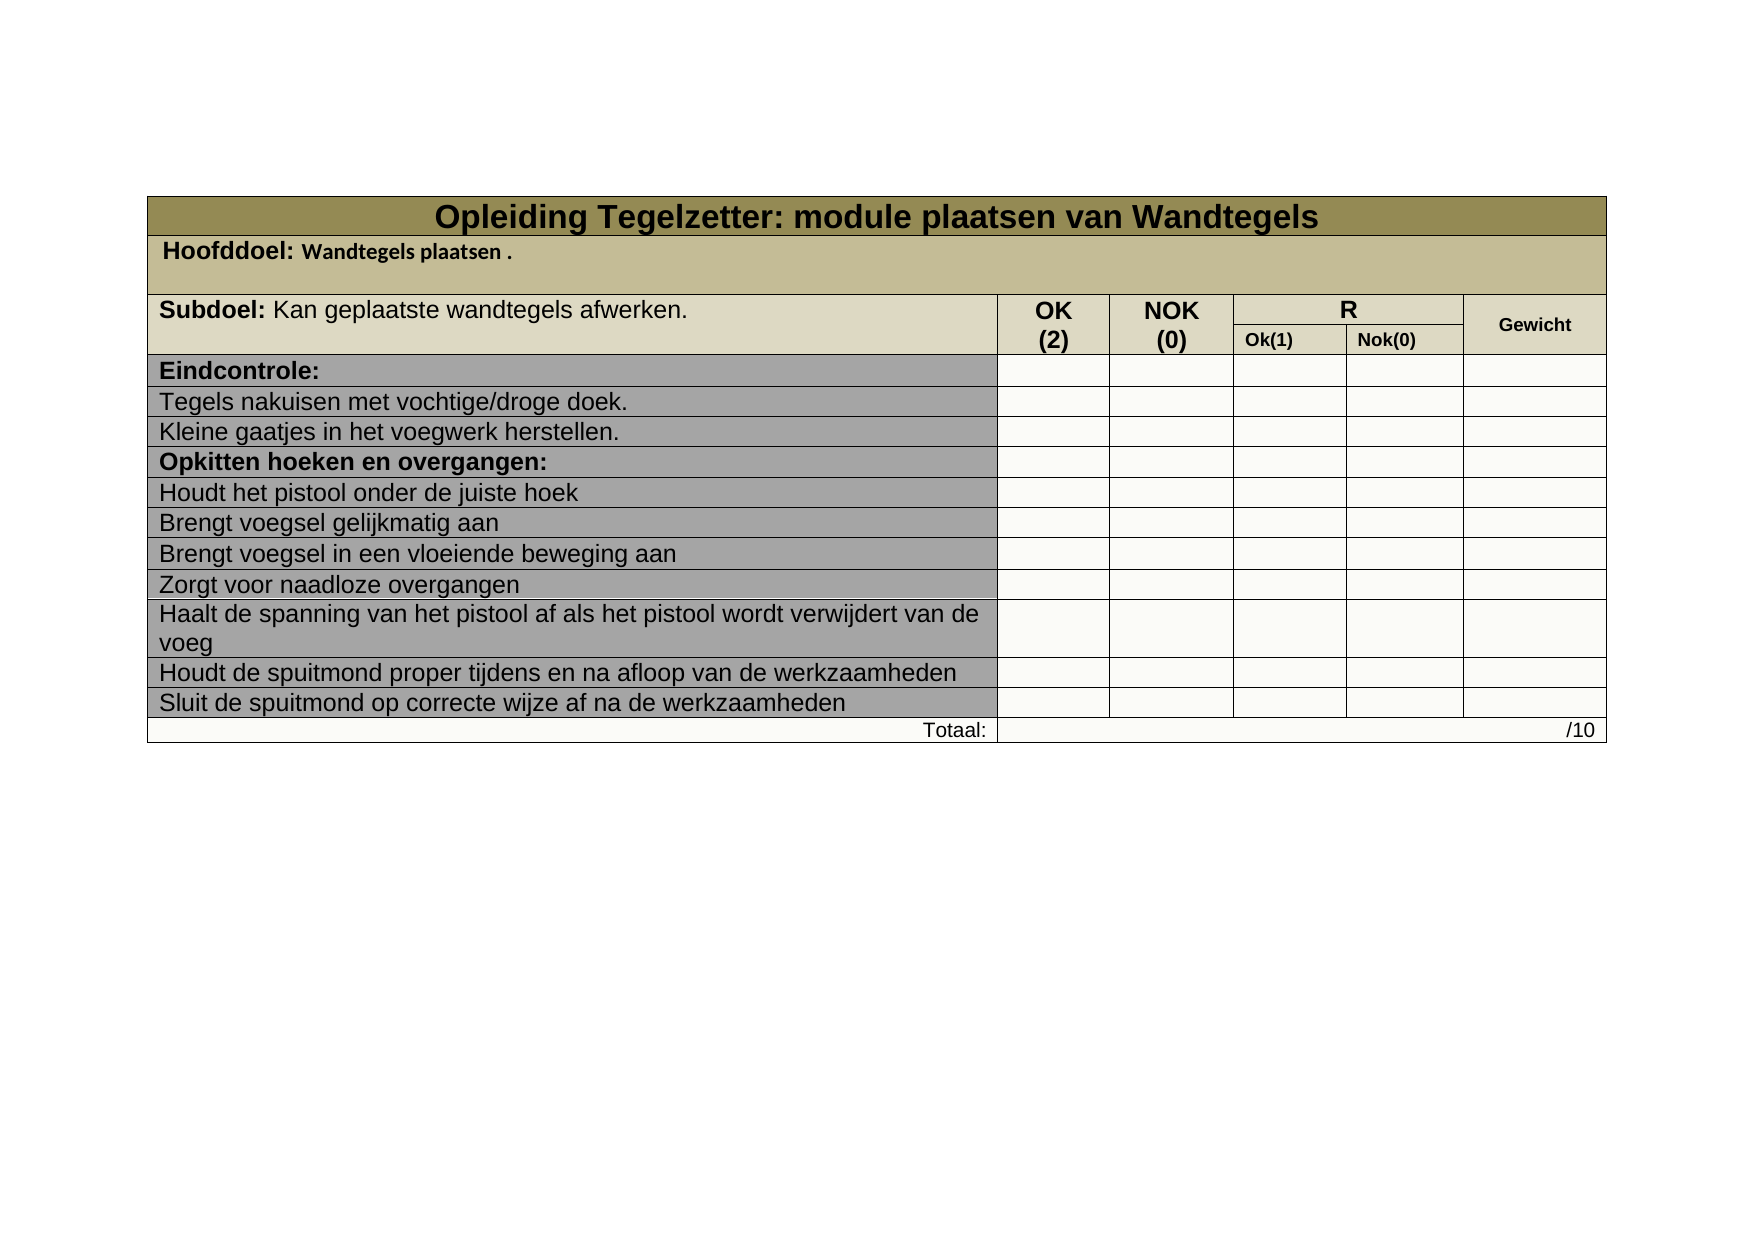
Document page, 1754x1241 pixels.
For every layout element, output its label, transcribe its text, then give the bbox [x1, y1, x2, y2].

table_cell [1110, 600, 1233, 657]
table_cell Tegels nakuisen met vochtige/droge doek. [148, 387, 997, 416]
table_cell NOK (0) [1110, 295, 1233, 354]
table_cell [1110, 570, 1233, 598]
table_cell [1464, 600, 1606, 657]
table_cell Gewicht [1464, 295, 1606, 354]
table_cell [1464, 355, 1606, 386]
table_cell Totaal: [148, 718, 997, 742]
table_cell [1464, 387, 1606, 416]
table_cell Kleine gaatjes in het voegwerk herstellen. [148, 417, 997, 446]
table_cell [1464, 570, 1606, 598]
table_cell Haalt de spanning van het pistool af als het pistool wordt verwijdert van de voeg [148, 600, 997, 657]
table_cell [998, 387, 1109, 416]
table_cell R [1234, 295, 1463, 324]
table_cell [1347, 447, 1463, 477]
table_cell [998, 600, 1109, 657]
table_cell [1110, 688, 1233, 717]
table_cell [1110, 508, 1233, 537]
table_cell [1347, 387, 1463, 416]
table_cell [1234, 658, 1346, 687]
table_cell [998, 478, 1109, 507]
table_cell [1464, 447, 1606, 477]
table_cell [998, 447, 1109, 477]
table_cell [1110, 538, 1233, 569]
table_cell Zorgt voor naadloze overgangen [148, 570, 997, 598]
table_cell [1234, 688, 1346, 717]
table_cell [1234, 538, 1346, 569]
table_cell Hoofddoel: Wandtegels plaatsen . [148, 236, 1606, 294]
table_cell [1347, 478, 1463, 507]
table_cell [1234, 508, 1346, 537]
table_cell [1464, 538, 1606, 569]
table_cell [1234, 417, 1346, 446]
table_cell [1234, 447, 1346, 477]
table_cell [1110, 447, 1233, 477]
table_cell [1234, 387, 1346, 416]
table_cell [1110, 417, 1233, 446]
table_cell [998, 355, 1109, 386]
table_cell OK (2) [998, 295, 1109, 354]
table_cell [1464, 417, 1606, 446]
table_cell /10 [998, 718, 1606, 742]
table_cell Houdt de spuitmond proper tijdens en na afloop van de werkzaamheden [148, 658, 997, 687]
table_cell [1347, 417, 1463, 446]
table_cell [998, 538, 1109, 569]
table_cell [1110, 658, 1233, 687]
table_cell [998, 658, 1109, 687]
table_cell [998, 570, 1109, 598]
table_cell [998, 508, 1109, 537]
table_cell Nok(0) [1347, 325, 1463, 354]
table_cell [1347, 688, 1463, 717]
table_cell Opkitten hoeken en overgangen: [148, 447, 997, 477]
table_cell [1464, 478, 1606, 507]
table_cell [1110, 355, 1233, 386]
table_cell [1110, 387, 1233, 416]
table_cell [1234, 478, 1346, 507]
table_header Opleiding Tegelzetter: module plaatsen van Wandtegels [148, 197, 1606, 235]
table_cell [1464, 658, 1606, 687]
table_cell Brengt voegsel gelijkmatig aan [148, 508, 997, 537]
table_cell [1464, 688, 1606, 717]
table_cell [1234, 570, 1346, 598]
table_cell [1234, 600, 1346, 657]
table_cell [1234, 355, 1346, 386]
table_cell [1464, 508, 1606, 537]
table_cell [1347, 355, 1463, 386]
table_cell Sluit de spuitmond op correcte wijze af na de werkzaamheden [148, 688, 997, 717]
table_cell Ok(1) [1234, 325, 1346, 354]
table_cell Houdt het pistool onder de juiste hoek [148, 478, 997, 507]
table_cell Subdoel: Kan geplaatste wandtegels afwerken. [148, 295, 997, 354]
table_cell Brengt voegsel in een vloeiende beweging aan [148, 538, 997, 569]
table_cell Eindcontrole: [148, 355, 997, 386]
table_cell [1347, 508, 1463, 537]
table_cell [1347, 658, 1463, 687]
table_cell [1110, 478, 1233, 507]
table_cell [1347, 538, 1463, 569]
table_cell [1347, 600, 1463, 657]
table_cell [998, 688, 1109, 717]
table_cell [998, 417, 1109, 446]
table_cell [1347, 570, 1463, 598]
